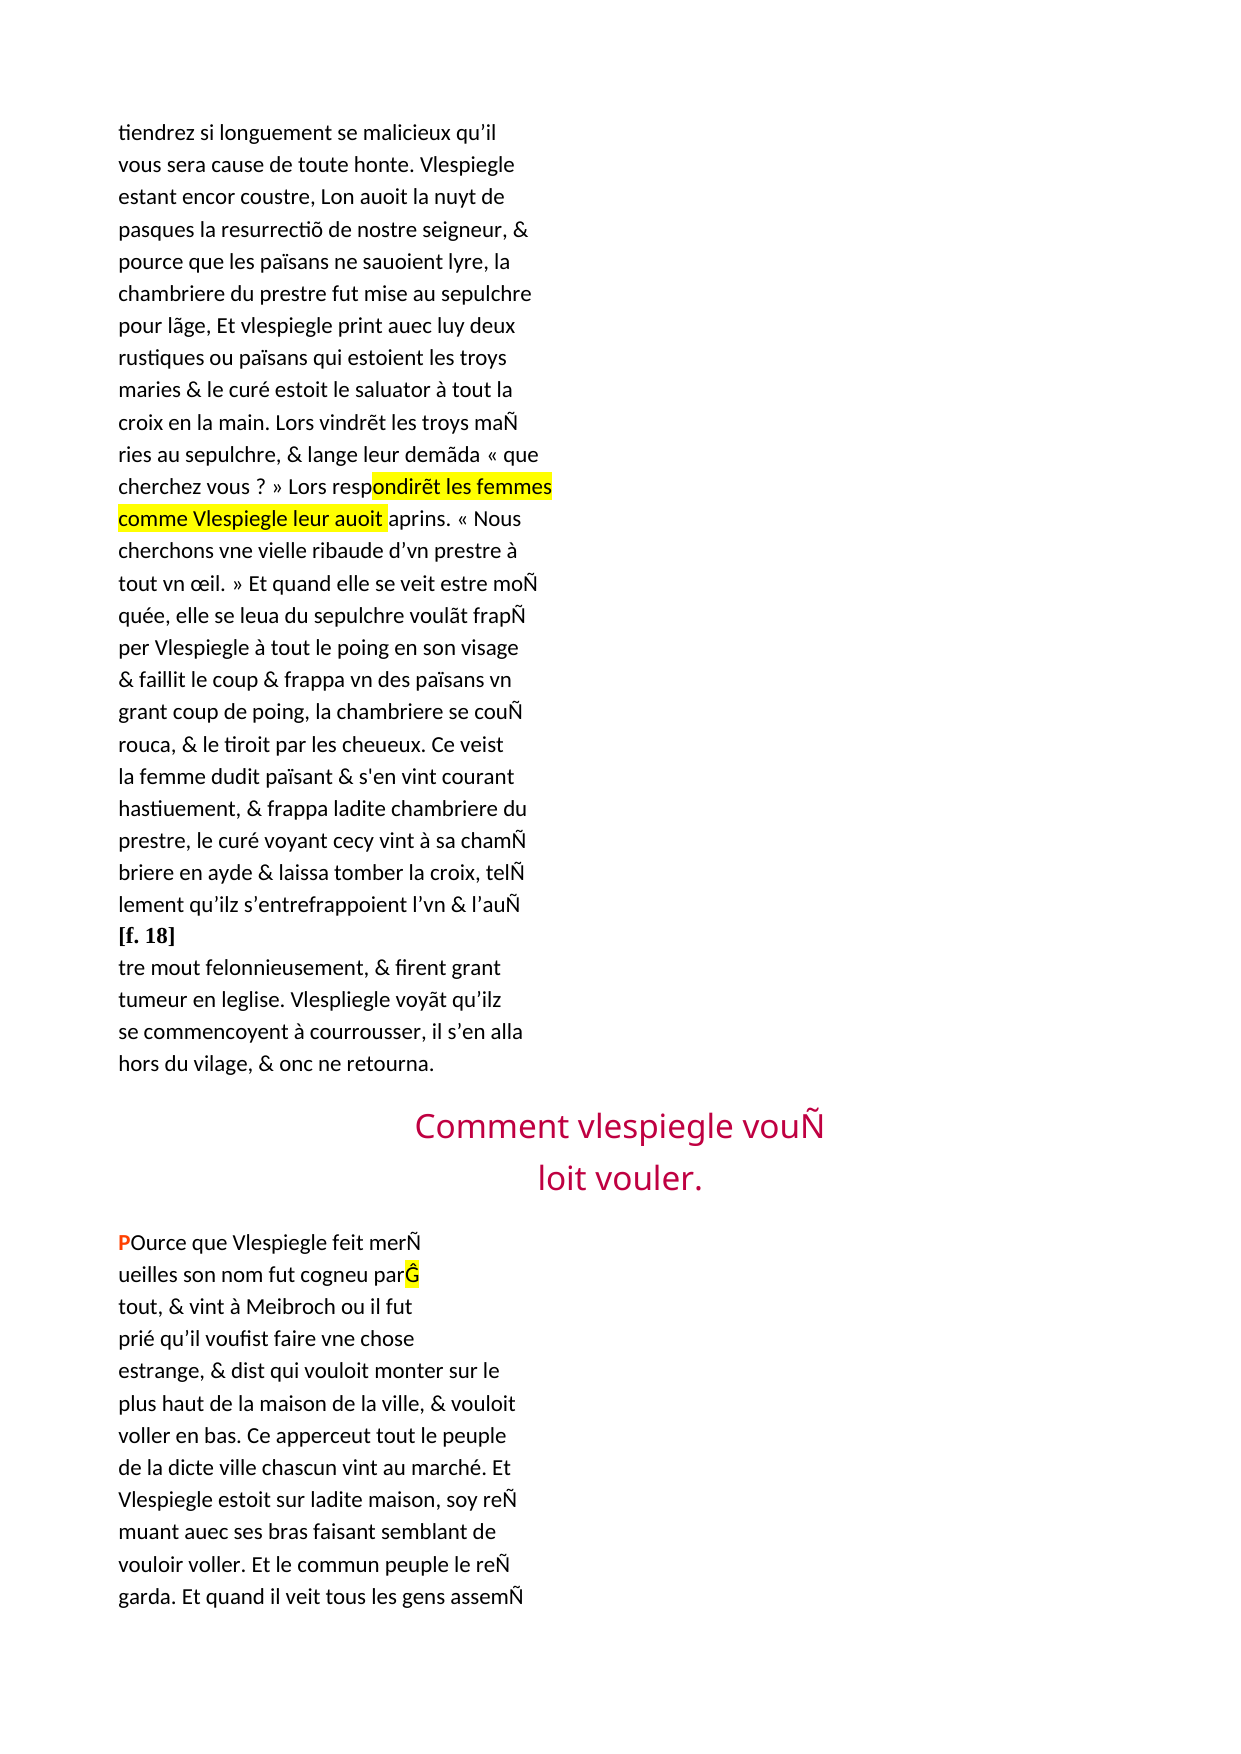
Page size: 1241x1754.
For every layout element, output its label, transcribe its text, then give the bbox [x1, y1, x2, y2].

text tiendrez si longuement se malicieux qu’il vous sera cause de toute honte. Vlespiegle estant encor coustre, Lon auoit la nuyt de pasques la resurrectiõ de nostre seigneur, & pource que les païsans ne sauoient lyre, la chambriere du prestre fut mise au sepulchre pour lãge, Et vlespiegle print auec luy deux rustiques ou païsans qui estoient les troys maries & le curé estoit le saluator à tout la croix en la main. Lors vindrẽt les troys maÑ ries au sepulchre, & lange leur demãda « que cherchez vous ? » Lors respondirẽt les femmes comme Vlespiegle leur auoit aprins. « Nous cherchons vne vielle ribaude d’vn prestre à tout vn œil. » Et quand elle se veit estre moÑ quée, elle se leua du sepulchre voulãt frapÑ per Vlespiegle à tout le poing en son visage & faillit le coup & frappa vn des païsans vn grant coup de poing, la chambriere se couÑ rouca, & le tiroit par les cheueux. Ce veist la femme dudit païsant & s'en vint courant hastiuement, & frappa ladite chambriere du prestre, le curé voyant cecy vint à sa chamÑ briere en ayde & laissa tomber la croix, telÑ lement qu’ilz s’entrefrappoient l’vn & l’auÑ [f. 18] tre mout felonnieusement, & firent grant tumeur en leglise. Vlespliegle voyãt qu’ilz se commencoyent à courrousser, il s’en alla hors du vilage, & onc ne retourna. [118, 118, 1122, 1078]
text POurce que Vlespiegle feit merÑ ueilles son nom fut cogneu parĜ tout, & vint à Meibroch ou il fut prié qu’il voufist faire vne chose estrange, & dist qui vouloit monter sur le plus haut de la maison de la ville, & vouloit voller en bas. Ce apperceut tout le peuple de la dicte ville chascun vint au marché. Et Vlespiegle estoit sur ladite maison, soy reÑ muant auec ses bras faisant semblant de vouloir voller. Et le commun peuple le reÑ garda. Et quand il veit tous les gens assemÑ [118, 1228, 1122, 1610]
text Comment vlespiegle vouÑ loit vouler. [118, 1103, 1122, 1200]
